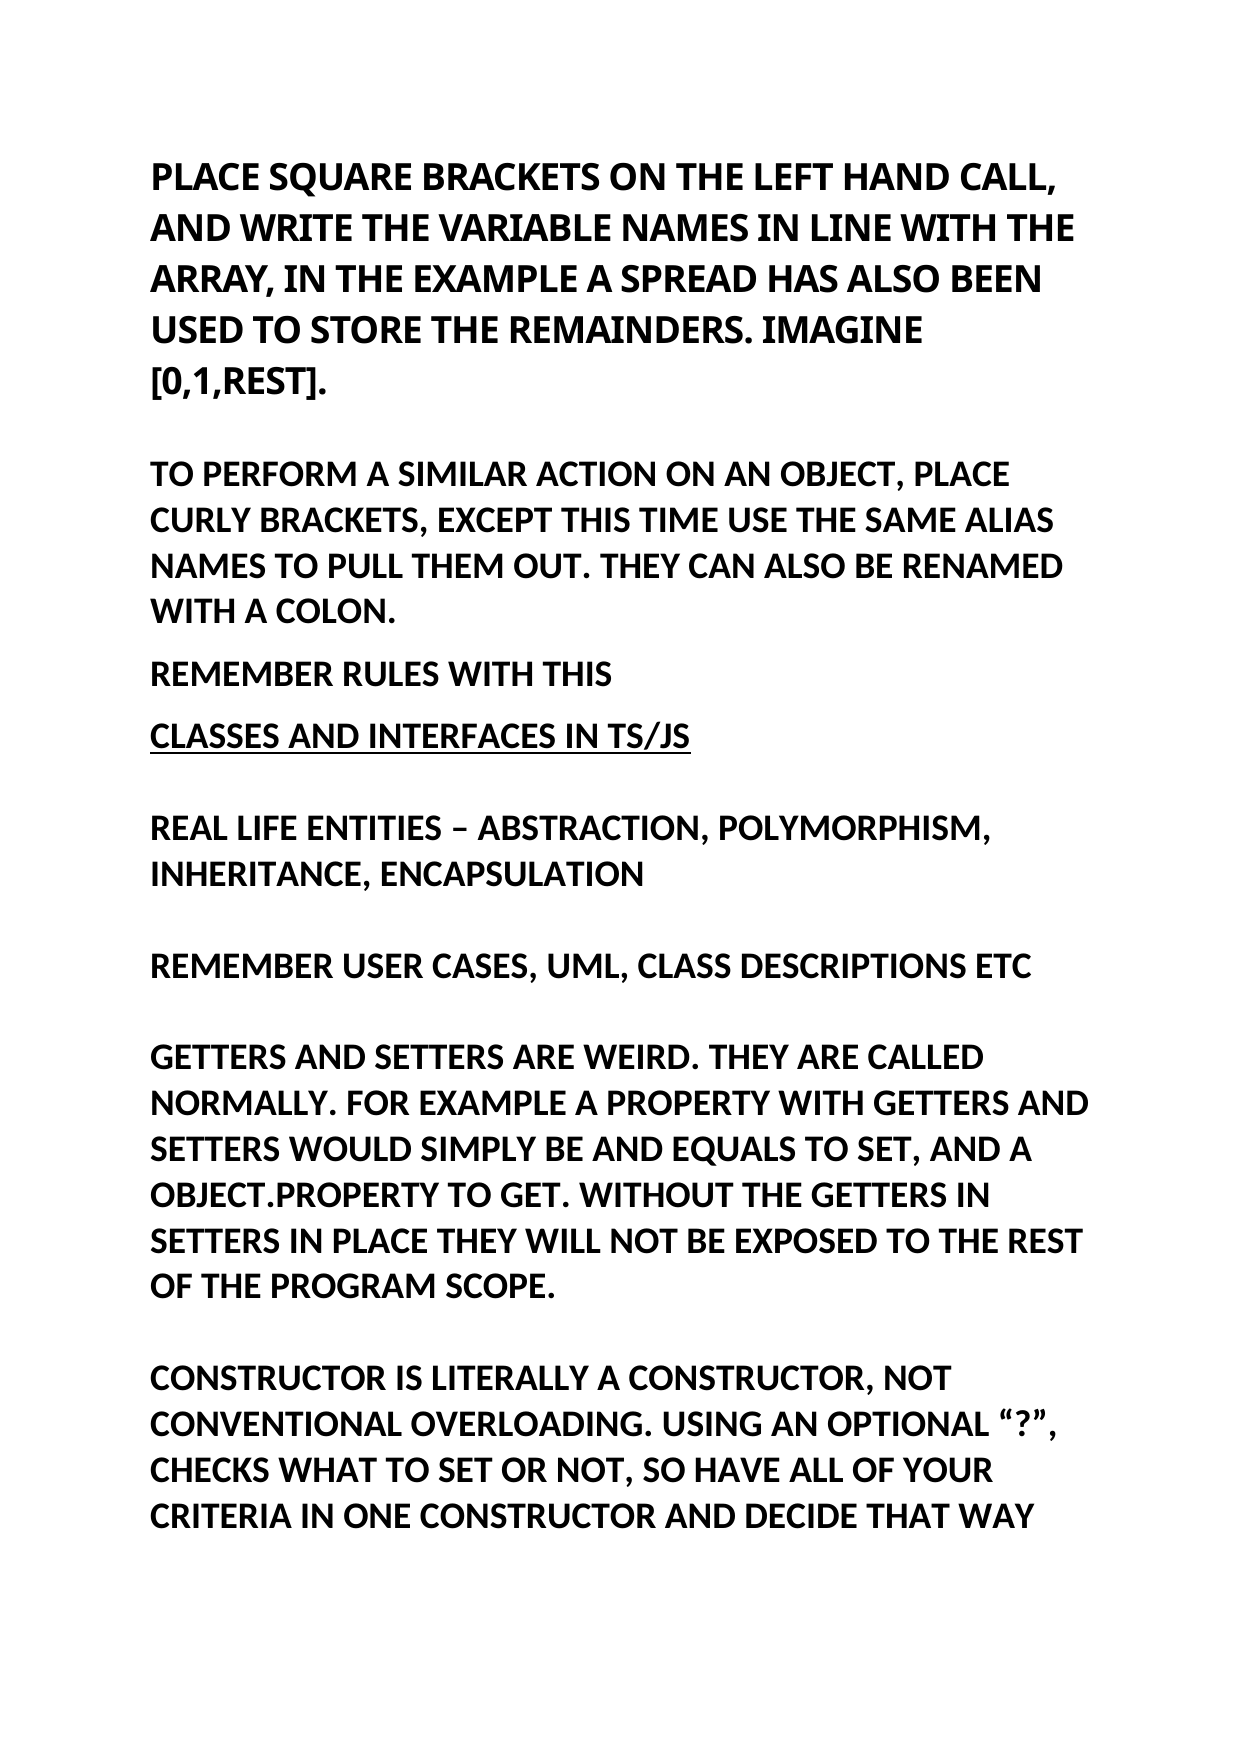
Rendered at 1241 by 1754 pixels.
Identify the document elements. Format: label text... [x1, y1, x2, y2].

text REAL LIFE ENTITIES – ABSTRACTION, POLYMORPHISM, INHERITANCE, ENCAPSULATION [150, 804, 1090, 896]
text REMEMBER RULES WITH THIS [150, 650, 1090, 696]
text CONSTRUCTOR IS LITERALLY A CONSTRUCTOR, NOT CONVENTIONAL OVERLOADING. USING AN OPTIONAL “?”, CHECKS WHAT TO SET OR NOT, SO HAVE ALL OF YOUR CRITERIA IN ONE CONSTRUCTOR AND DECIDE THAT WAY [150, 1354, 1090, 1537]
text CLASSES AND INTERFACES IN TS/JS [150, 712, 1090, 758]
text TO PERFORM A SIMILAR ACTION ON AN OBJECT, PLACE CURLY BRACKETS, EXCEPT THIS TIME USE THE SAME ALIAS NAMES TO PULL THEM OUT. THEY CAN ALSO BE RENAMED WITH A COLON. [150, 450, 1090, 633]
title PLACE SQUARE BRACKETS ON THE LEFT HAND CALL, AND WRITE THE VARIABLE NAMES IN LINE WITH THE ARRAY, IN THE EXAMPLE A SPREAD HAS ALSO BEEN USED TO STORE THE REMAINDERS. IMAGINE [0,1,REST]. [150, 150, 1090, 405]
text GETTERS AND SETTERS ARE WEIRD. THEY ARE CALLED NORMALLY. FOR EXAMPLE A PROPERTY WITH GETTERS AND SETTERS WOULD SIMPLY BE AND EQUALS TO SET, AND A OBJECT.PROPERTY TO GET. WITHOUT THE GETTERS IN SETTERS IN PLACE THEY WILL NOT BE EXPOSED TO THE REST OF THE PROGRAM SCOPE. [150, 1033, 1090, 1308]
text REMEMBER USER CASES, UML, CLASS DESCRIPTIONS ETC [150, 942, 1090, 987]
